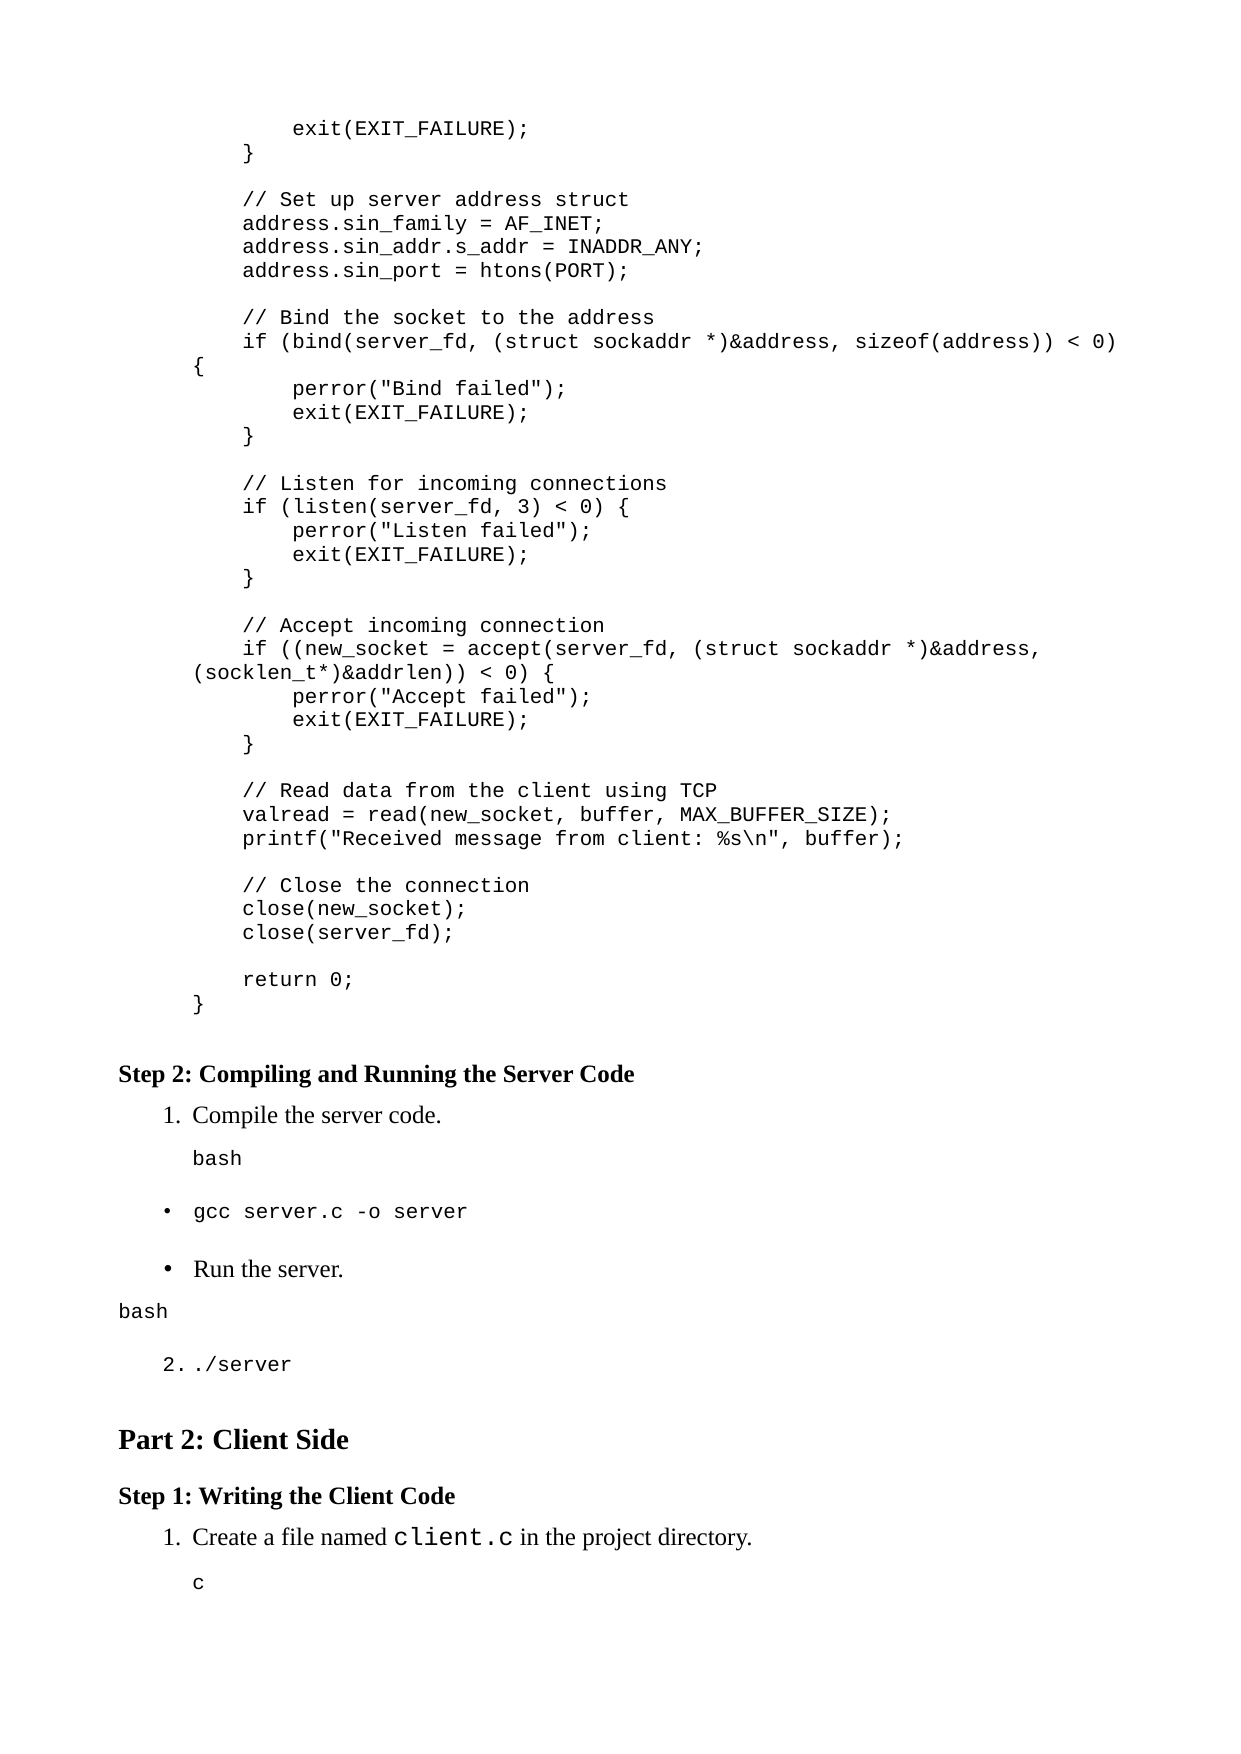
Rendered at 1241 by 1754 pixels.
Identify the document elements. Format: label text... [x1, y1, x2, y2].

list // Accept incoming connection [162, 615, 1122, 638]
list address.sin_addr.s_addr = INADDR_ANY; [162, 236, 1122, 260]
list ./server [162, 1354, 1122, 1378]
subtitle Step 1: Writing the Client Code [118, 1481, 1122, 1509]
list valread = read(new_socket, buffer, MAX_BUFFER_SIZE); [162, 804, 1122, 827]
list // Listen for incoming connections [162, 473, 1122, 496]
list } [162, 142, 1122, 165]
list // Read data from the client using TCP [162, 780, 1122, 804]
list if (listen(server_fd, 3) < 0) { [162, 496, 1122, 520]
list if (bind(server_fd, (struct sockaddr *)&address, sizeof(address)) < 0) { [162, 331, 1122, 378]
list c [162, 1572, 1122, 1596]
list exit(EXIT_FAILURE); [162, 118, 1122, 142]
list } [162, 733, 1122, 757]
list perror("Bind failed"); [162, 378, 1122, 402]
list exit(EXIT_FAILURE); [162, 709, 1122, 733]
list printf("Received message from client: %s\n", buffer); [162, 827, 1122, 851]
list } [162, 567, 1122, 591]
subtitle Part 2: Client Side [118, 1422, 1122, 1456]
list perror("Listen failed"); [162, 520, 1122, 544]
list exit(EXIT_FAILURE); [162, 544, 1122, 567]
list close(server_fd); [162, 922, 1122, 946]
list Compile the server code. [162, 1100, 1122, 1129]
list close(new_socket); [162, 898, 1122, 922]
list // Bind the socket to the address [162, 307, 1122, 331]
list } [162, 993, 1122, 1017]
list return 0; [162, 969, 1122, 993]
list // Set up server address struct [162, 189, 1122, 213]
list exit(EXIT_FAILURE); [162, 402, 1122, 426]
list bash [162, 1147, 1122, 1171]
subtitle Step 2: Compiling and Running the Server Code [118, 1059, 1122, 1087]
list address.sin_port = htons(PORT); [162, 260, 1122, 284]
list Run the server. [164, 1254, 1122, 1282]
list } [162, 426, 1122, 449]
list Create a file named client.c in the project directory. [162, 1522, 1122, 1553]
list perror("Accept failed"); [162, 686, 1122, 709]
list gcc server.c -o server [164, 1201, 1122, 1224]
text bash [118, 1301, 1122, 1325]
list // Close the connection [162, 875, 1122, 898]
list address.sin_family = AF_INET; [162, 213, 1122, 236]
list if ((new_socket = accept(server_fd, (struct sockaddr *)&address, (socklen_t*)&addrlen)) < 0) { [162, 638, 1122, 686]
